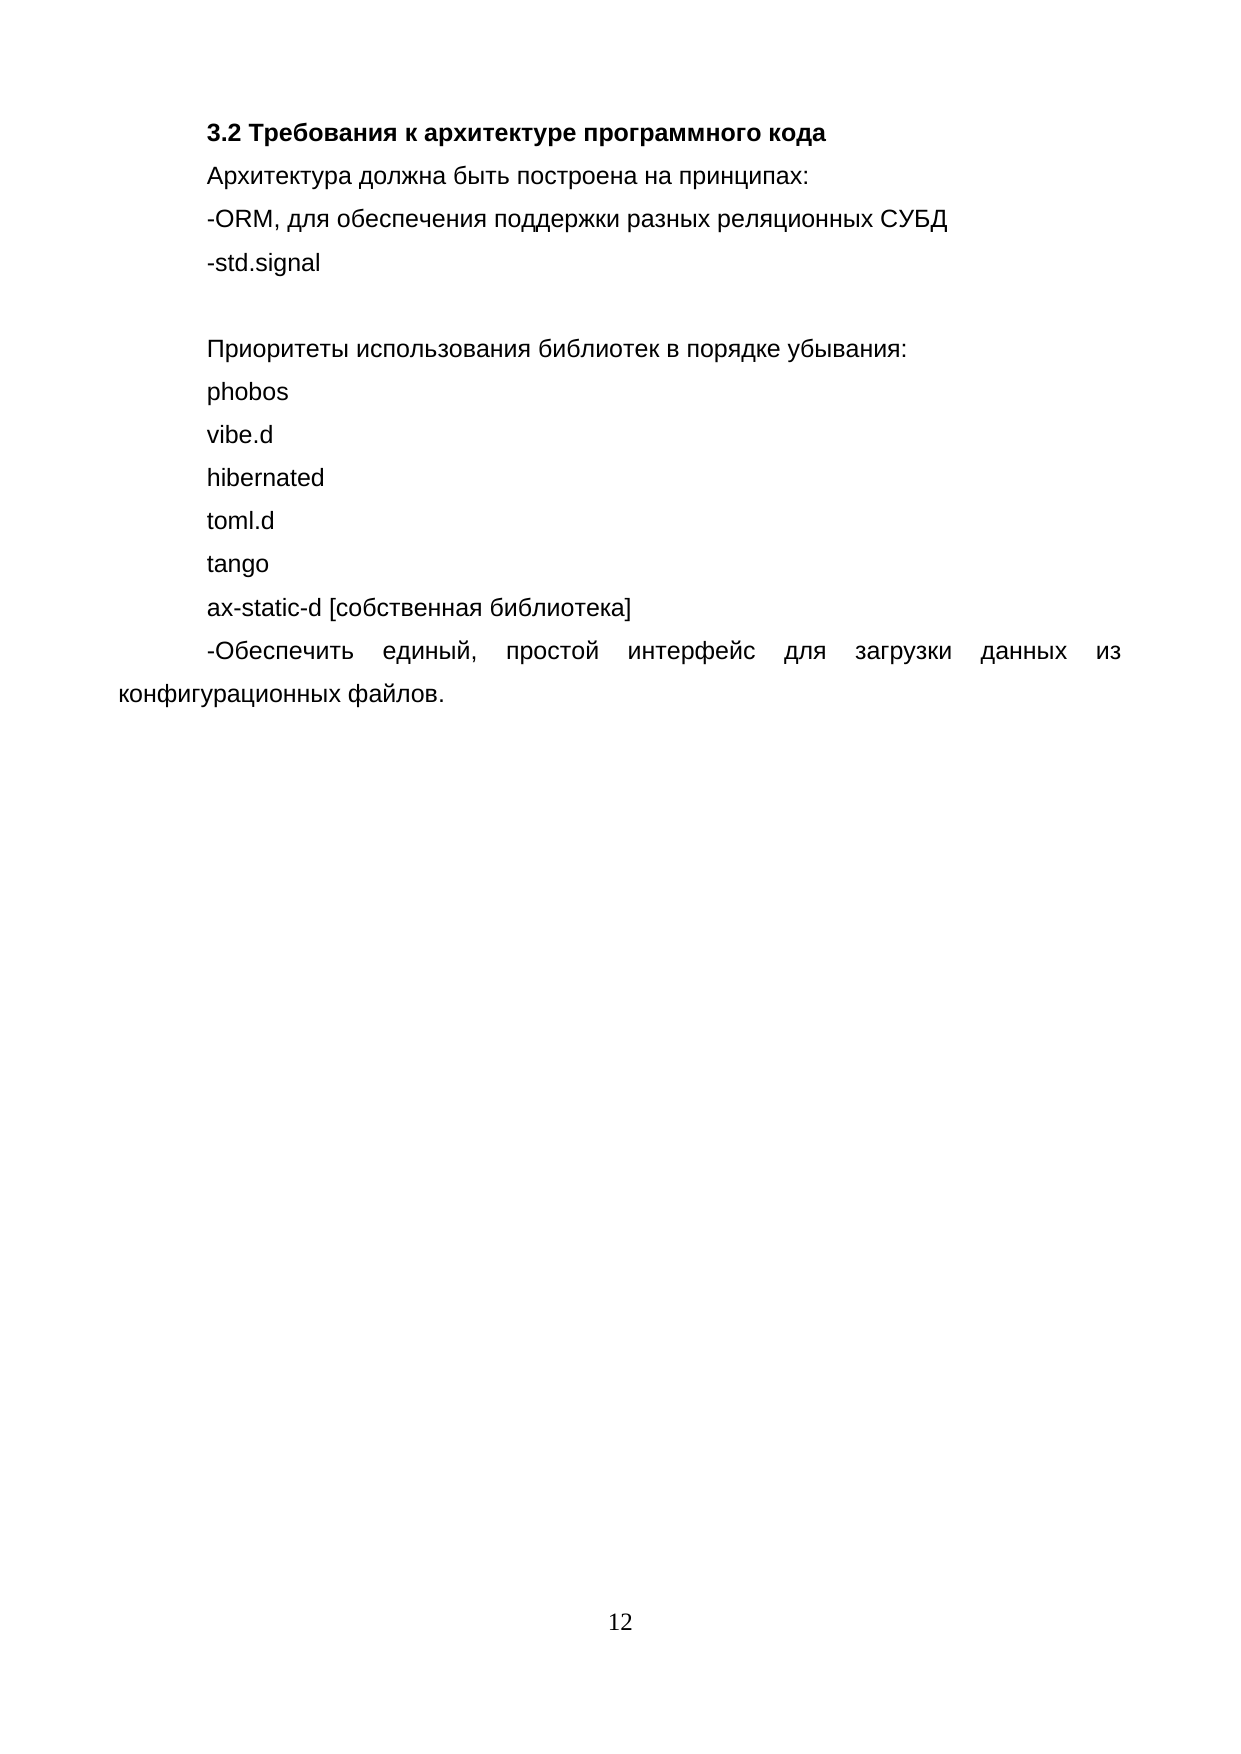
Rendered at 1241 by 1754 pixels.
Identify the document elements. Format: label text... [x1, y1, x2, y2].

subtitle Требования к архитектуре программного кода [118, 118, 1122, 147]
text ax-static-d [собственная библиотека] [118, 592, 1122, 621]
text toml.d [118, 506, 1122, 535]
text hibernated [118, 463, 1122, 492]
text phobos [118, 377, 1122, 406]
text vibe.d [118, 420, 1122, 449]
text Архитектура должна быть построена на принципах: [118, 161, 1122, 190]
text Приоритеты использования библиотек в порядке убывания: [118, 334, 1122, 362]
text -ORM, для обеспечения поддержки разных реляционных СУБД [118, 204, 1122, 233]
text tango [118, 549, 1122, 578]
text -std.signal [118, 247, 1122, 276]
text -Обеспечить единый, простой интерфейс для загрузки данных из конфигурационных файлов. [118, 636, 1122, 707]
